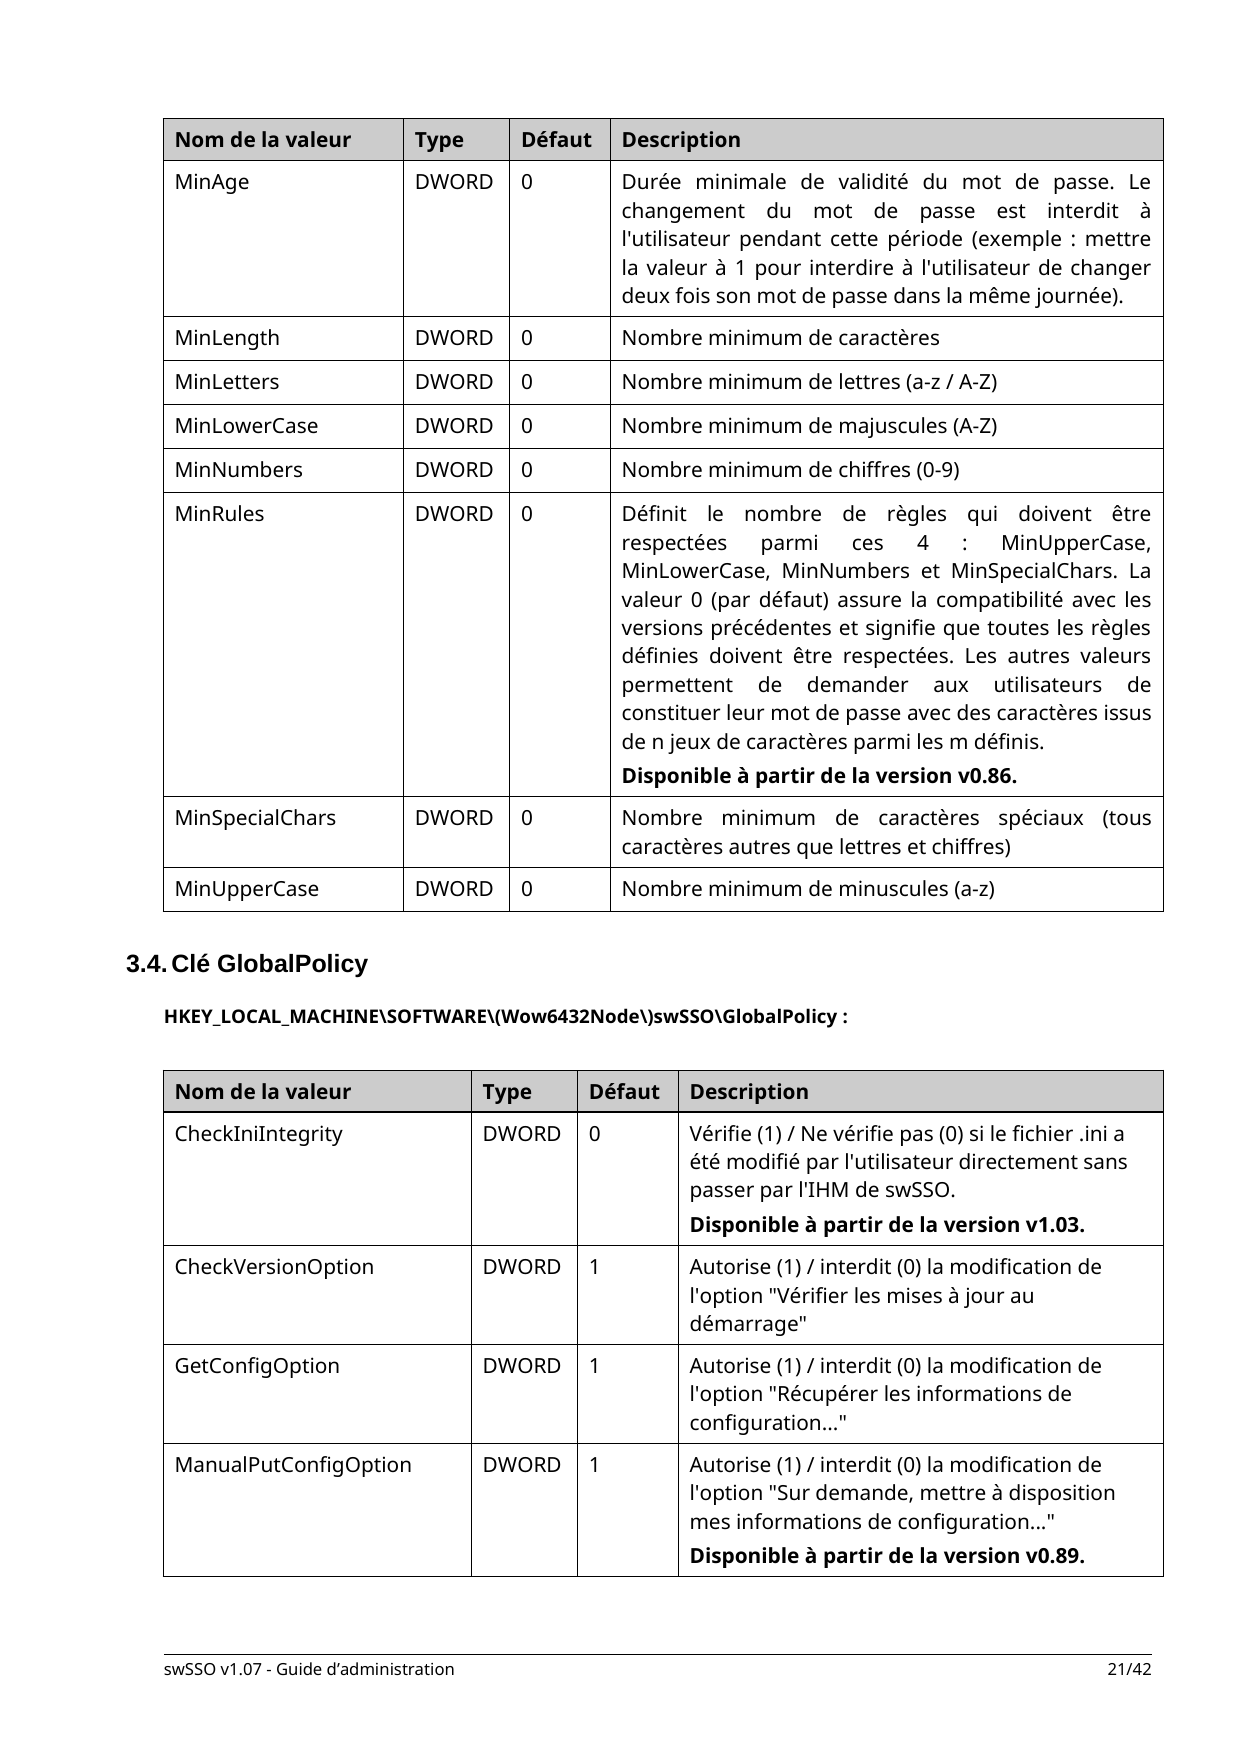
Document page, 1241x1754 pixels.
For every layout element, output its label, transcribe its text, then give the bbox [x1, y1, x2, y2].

table_cell 0 [510, 161, 610, 316]
table_cell Définit le nombre de règles qui doivent être respectées parmi ces 4 : MinUpperCase, MinLowerCase, MinNumbers et MinSpecialChars. La valeur 0 (par défaut) assure la compatibilité avec les versions précédentes et signifie que toutes les règles définies doivent être respectées. Les autres valeurs permettent de demander aux utilisateurs de constituer leur mot de passe avec des caractères issus de n jeux de caractères parmi les m définis. Disponible à partir de la version v0.86. [611, 493, 1163, 796]
table_header Défaut [578, 1071, 678, 1111]
table_cell MinLength [164, 317, 403, 360]
table_cell DWORD [404, 449, 509, 492]
table_cell MinNumbers [164, 449, 403, 492]
table_cell DWORD [404, 361, 509, 404]
table_cell MinSpecialChars [164, 797, 403, 867]
table_cell DWORD [472, 1345, 577, 1443]
table_header Nom de la valeur [164, 119, 403, 160]
table_cell Autorise (1) / interdit (0) la modification de l'option "Récupérer les informations de configuration..." [679, 1345, 1163, 1443]
table_cell DWORD [404, 493, 509, 796]
table_cell MinRules [164, 493, 403, 796]
table_cell 0 [510, 361, 610, 404]
table_cell CheckIniIntegrity [164, 1113, 471, 1245]
table_cell DWORD [404, 405, 509, 448]
table_cell Nombre minimum de caractères spéciaux (tous caractères autres que lettres et chiffres) [611, 797, 1163, 867]
table_cell Nombre minimum de minuscules (a-z) [611, 868, 1163, 911]
table_cell DWORD [404, 161, 509, 316]
table_cell MinLetters [164, 361, 403, 404]
table_cell Autorise (1) / interdit (0) la modification de l'option "Vérifier les mises à jour au démarrage" [679, 1246, 1163, 1344]
table_cell 0 [510, 797, 610, 867]
table_cell DWORD [472, 1113, 577, 1245]
table_header Type [404, 119, 509, 160]
table_cell 1 [578, 1246, 678, 1344]
table_cell 0 [510, 405, 610, 448]
table_cell DWORD [404, 868, 509, 911]
table_cell GetConfigOption [164, 1345, 471, 1443]
table_cell Durée minimale de validité du mot de passe. Le changement du mot de passe est interdit à l'utilisateur pendant cette période (exemple : mettre la valeur à 1 pour interdire à l'utilisateur de changer deux fois son mot de passe dans la même journée). [611, 161, 1163, 316]
table_cell 1 [578, 1444, 678, 1576]
table_cell DWORD [472, 1444, 577, 1576]
table_cell Nombre minimum de lettres (a-z / A-Z) [611, 361, 1163, 404]
table_cell DWORD [404, 317, 509, 360]
subtitle Clé GlobalPolicy [126, 949, 1152, 978]
table_cell MinLowerCase [164, 405, 403, 448]
table_cell 0 [510, 493, 610, 796]
table_cell ManualPutConfigOption [164, 1444, 471, 1576]
table_cell MinUpperCase [164, 868, 403, 911]
table_cell Nombre minimum de chiffres (0-9) [611, 449, 1163, 492]
table_cell Autorise (1) / interdit (0) la modification de l'option "Sur demande, mettre à disposition mes informations de configuration..." Disponible à partir de la version v0.89. [679, 1444, 1163, 1576]
table_cell 0 [510, 449, 610, 492]
text HKEY_LOCAL_MACHINE\SOFTWARE\(Wow6432Node\)swSSO\GlobalPolicy : [164, 1003, 1152, 1028]
table_cell DWORD [472, 1246, 577, 1344]
table_cell 0 [510, 868, 610, 911]
table_cell Vérifie (1) / Ne vérifie pas (0) si le fichier .ini a été modifié par l'utilisateur directement sans passer par l'IHM de swSSO. Disponible à partir de la version v1.03. [679, 1113, 1163, 1245]
table_cell MinAge [164, 161, 403, 316]
table_header Défaut [510, 119, 610, 160]
table_cell Nombre minimum de caractères [611, 317, 1163, 360]
table_header Nom de la valeur [164, 1071, 471, 1111]
table_header Description [679, 1071, 1163, 1111]
table_cell CheckVersionOption [164, 1246, 471, 1344]
table_cell 0 [510, 317, 610, 360]
table_cell DWORD [404, 797, 509, 867]
table_header Type [472, 1071, 577, 1111]
table_cell 1 [578, 1345, 678, 1443]
table_cell Nombre minimum de majuscules (A-Z) [611, 405, 1163, 448]
table_cell 0 [578, 1113, 678, 1245]
table_header Description [611, 119, 1163, 160]
